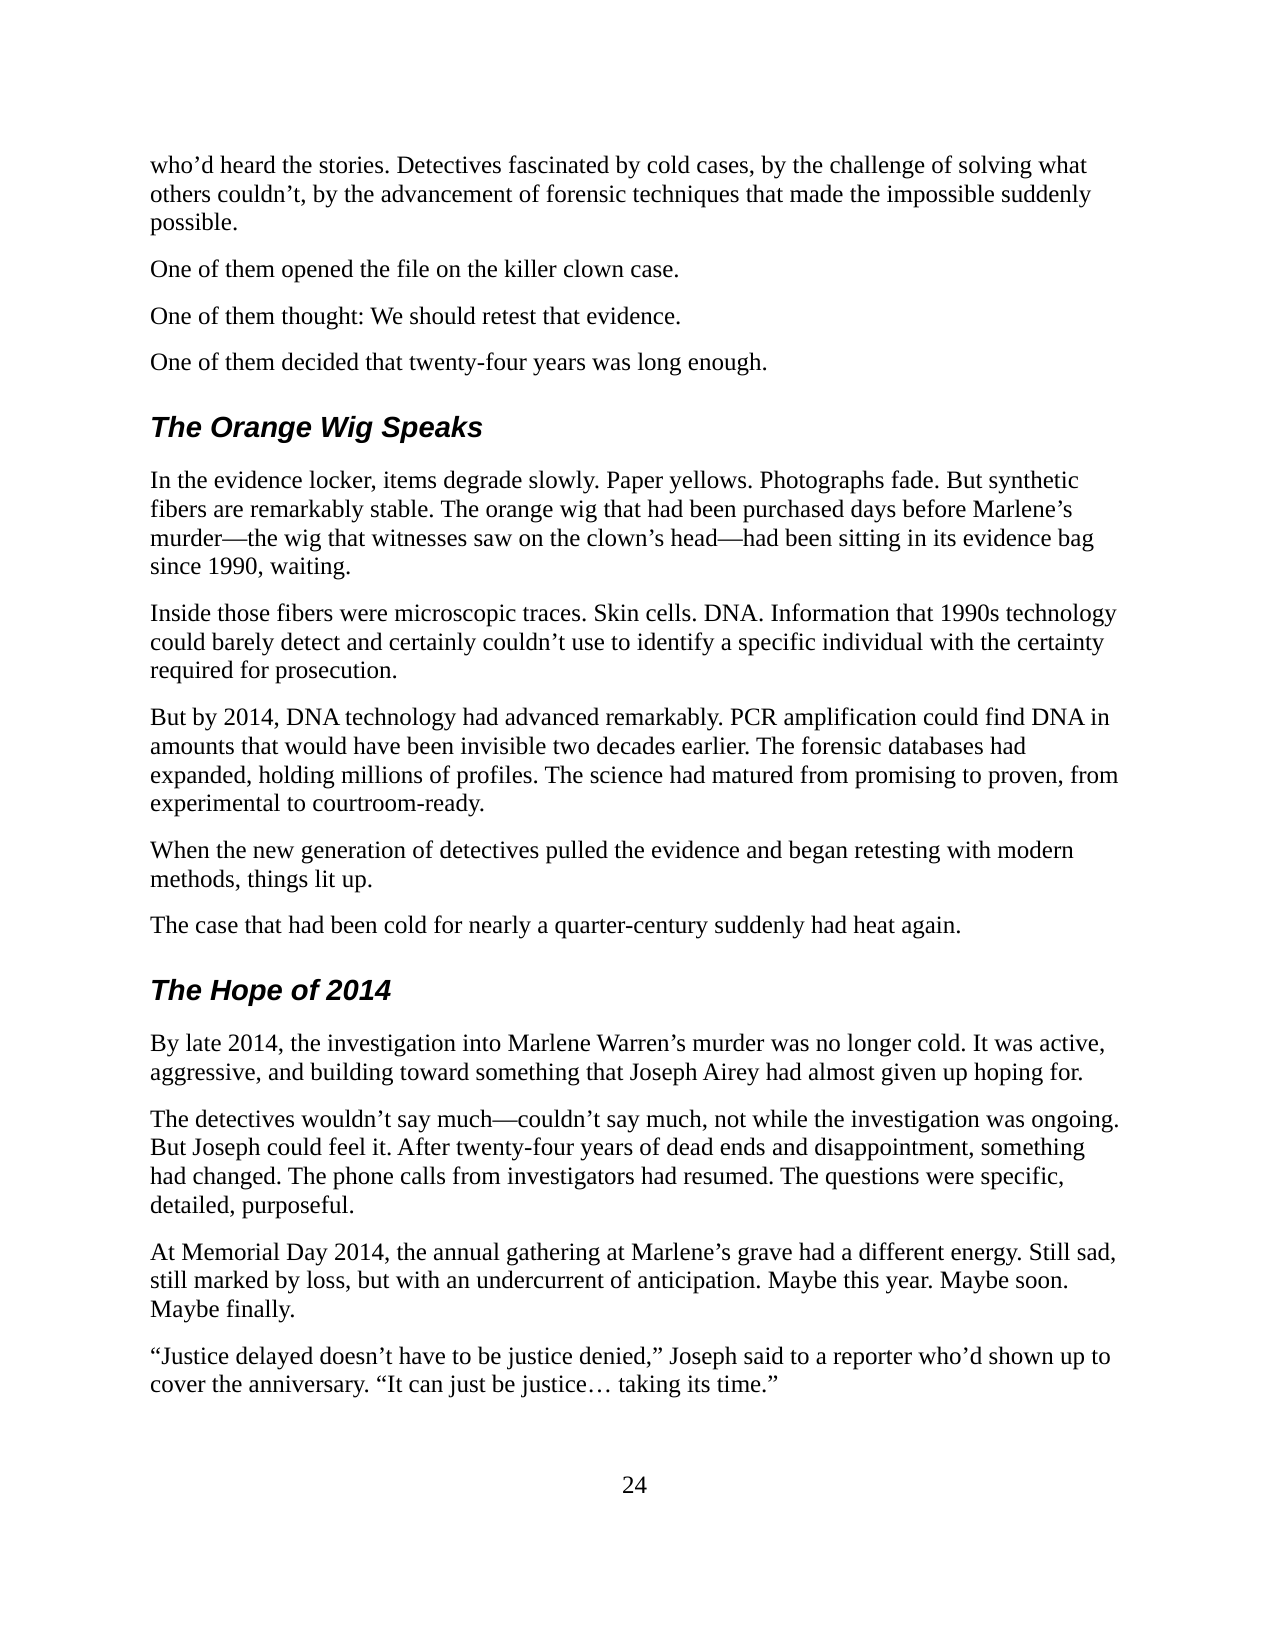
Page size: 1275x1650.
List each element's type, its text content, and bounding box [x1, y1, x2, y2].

text One of them opened the file on the killer clown case. [150, 254, 1125, 283]
text By late 2014, the investigation into Marlene Warren’s murder was no longer cold. It was active, aggressive, and building toward something that Joseph Airey had almost given up hoping for. [150, 1028, 1125, 1086]
text “Justice delayed doesn’t have to be justice denied,” Joseph said to a reporter who’d shown up to cover the anniversary. “It can just be justice… taking its time.” [150, 1341, 1125, 1398]
text But by 2014, DNA technology had advanced remarkably. PCR amplification could find DNA in amounts that would have been invisible two decades earlier. The forensic databases had expanded, holding millions of profiles. The science had matured from promising to proven, from experimental to courtroom-ready. [150, 702, 1125, 817]
text In the evidence locker, items degrade slowly. Paper yellows. Photographs fade. But synthetic fibers are remarkably stable. The orange wig that had been purchased days before Marlene’s murder—the wig that witnesses saw on the clown’s head—had been sitting in its evidence bag since 1990, waiting. [150, 465, 1125, 580]
text One of them thought: We should retest that evidence. [150, 301, 1125, 329]
text At Memorial Day 2014, the annual gathering at Marlene’s grave had a different energy. Still sad, still marked by loss, but with an undercurrent of anticipation. Maybe this year. Maybe soon. Maybe finally. [150, 1237, 1125, 1323]
text The case that had been cold for nearly a quarter-century suddenly had heat again. [150, 911, 1125, 939]
text who’d heard the stories. Detectives fascinated by cold cases, by the challenge of solving what others couldn’t, by the advancement of forensic techniques that made the impossible suddenly possible. [150, 150, 1125, 236]
text When the new generation of detectives pulled the evidence and began retesting with modern methods, things lit up. [150, 835, 1125, 893]
text Inside those fibers were microscopic traces. Skin cells. DNA. Information that 1990s technology could barely detect and certainly couldn’t use to identify a specific individual with the certainty required for prosecution. [150, 598, 1125, 684]
subtitle The Hope of 2014 [150, 973, 1125, 1007]
subtitle The Orange Wig Speaks [150, 410, 1125, 444]
text The detectives wouldn’t say much—couldn’t say much, not while the investigation was ongoing. But Joseph could feel it. After twenty-four years of dead ends and disappointment, something had changed. The phone calls from investigators had resumed. The questions were specific, detailed, purposeful. [150, 1104, 1125, 1219]
text One of them decided that twenty-four years was long enough. [150, 347, 1125, 376]
